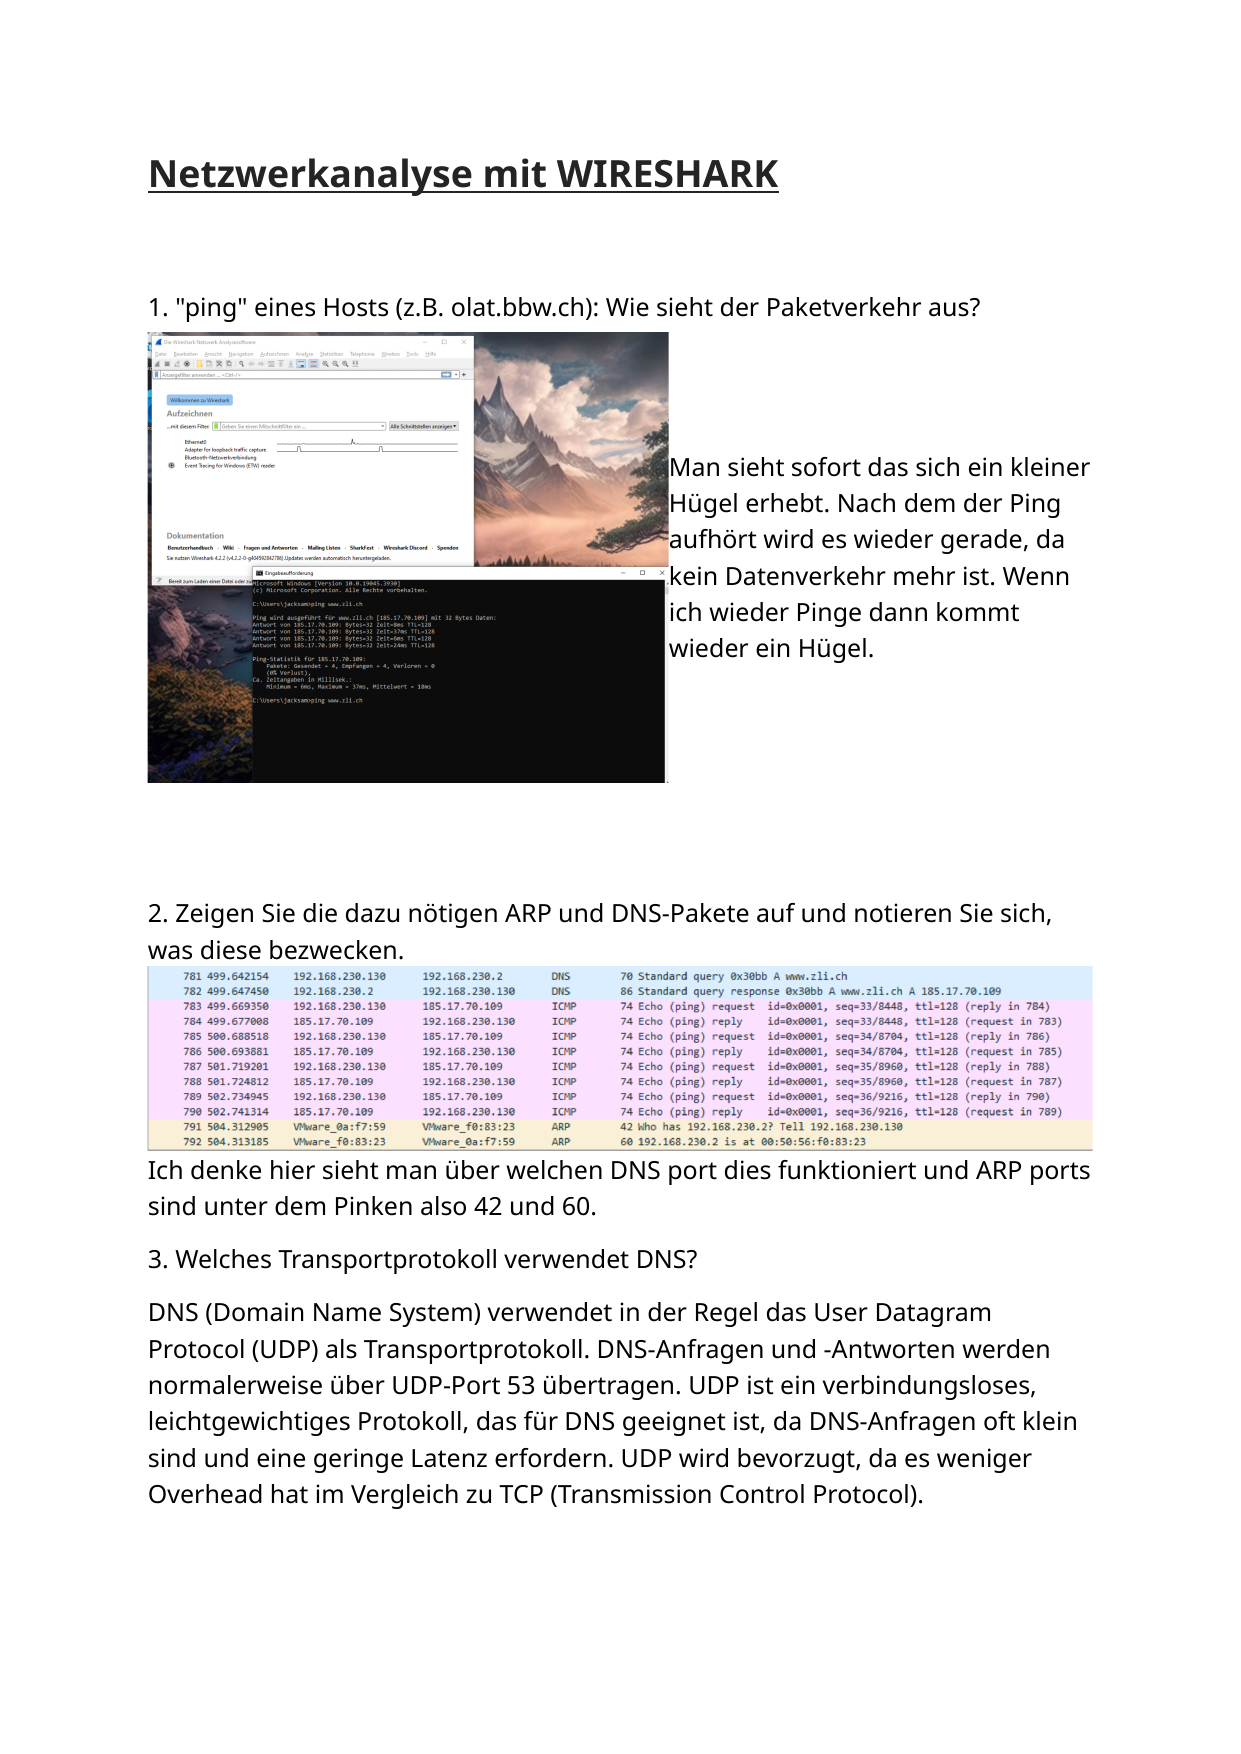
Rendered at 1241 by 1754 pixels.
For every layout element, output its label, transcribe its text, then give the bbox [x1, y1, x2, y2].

text DNS (Domain Name System) verwendet in der Regel das User Datagram Protocol (UDP) als Transportprotokoll. DNS-Anfragen und -Antworten werden normalerweise über UDP-Port 53 übertragen. UDP ist ein verbindungsloses, leichtgewichtiges Protokoll, das für DNS geeignet ist, da DNS-Anfragen oft klein sind und eine geringe Latenz erfordern. UDP wird bevorzugt, da es weniger Overhead hat im Vergleich zu TCP (Transmission Control Protocol). [148, 1295, 1093, 1511]
text 3. Welches Transportprotokoll verwendet DNS? [148, 1242, 1093, 1276]
text Netzwerkanalyse mit WIRESHARK [148, 148, 1093, 199]
text Ich denke hier sieht man über welchen DNS port dies funktioniert und ARP ports sind unter dem Pinken also 42 und 60. [148, 1151, 1093, 1223]
text Man sieht sofort das sich ein kleiner Hügel erhebt. Nach dem der Ping aufhört wird es wieder gerade, da kein Datenverkehr mehr ist. Wenn ich wieder Pinge dann kommt wieder ein Hügel. [669, 449, 1093, 665]
text 1. "ping" eines Hosts (z.B. olat.bbw.ch): Wie sieht der Paketverkehr aus? [148, 290, 1093, 324]
text 2. Zeigen Sie die dazu nötigen ARP und DNS-Pakete auf und notieren Sie sich, was diese bezwecken. [148, 896, 1093, 966]
